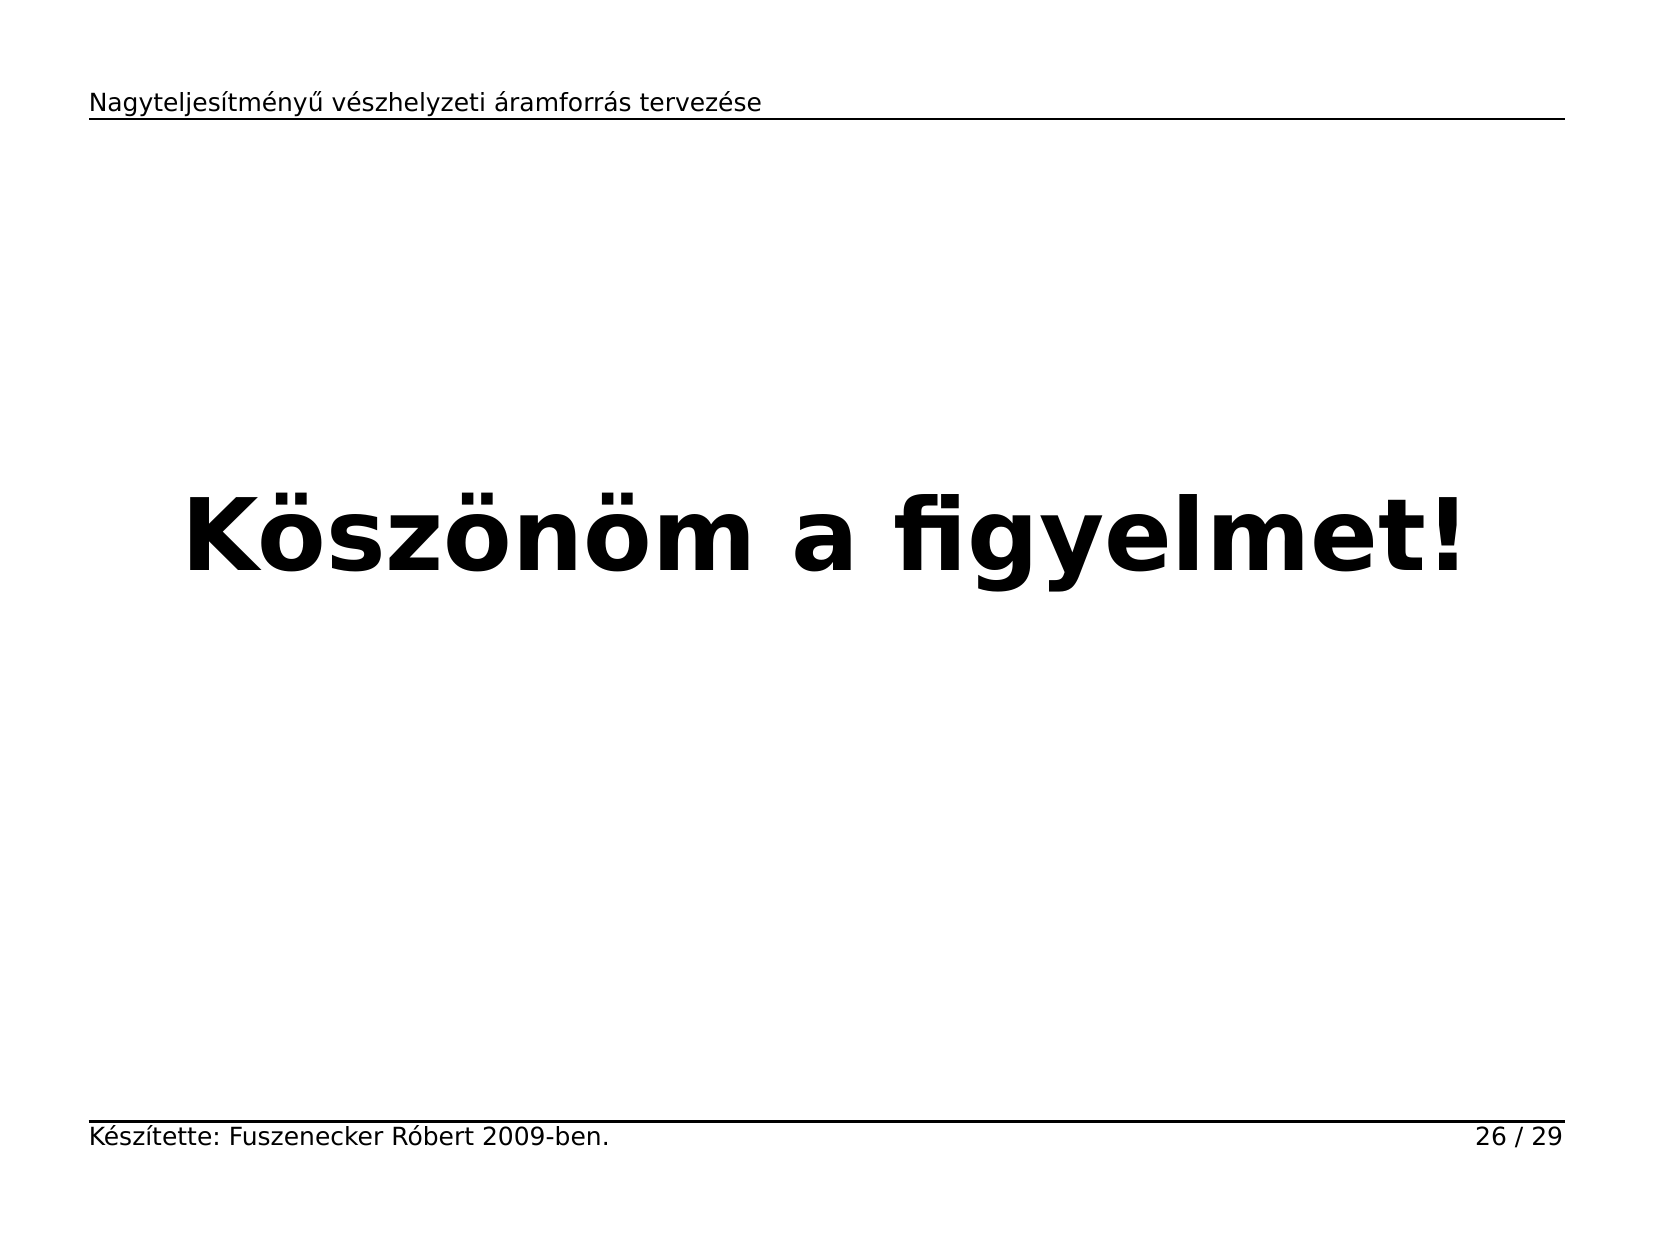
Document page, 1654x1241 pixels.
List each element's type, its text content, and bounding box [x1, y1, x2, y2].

subtitle Köszönöm a figyelmet! [88, 478, 1565, 594]
